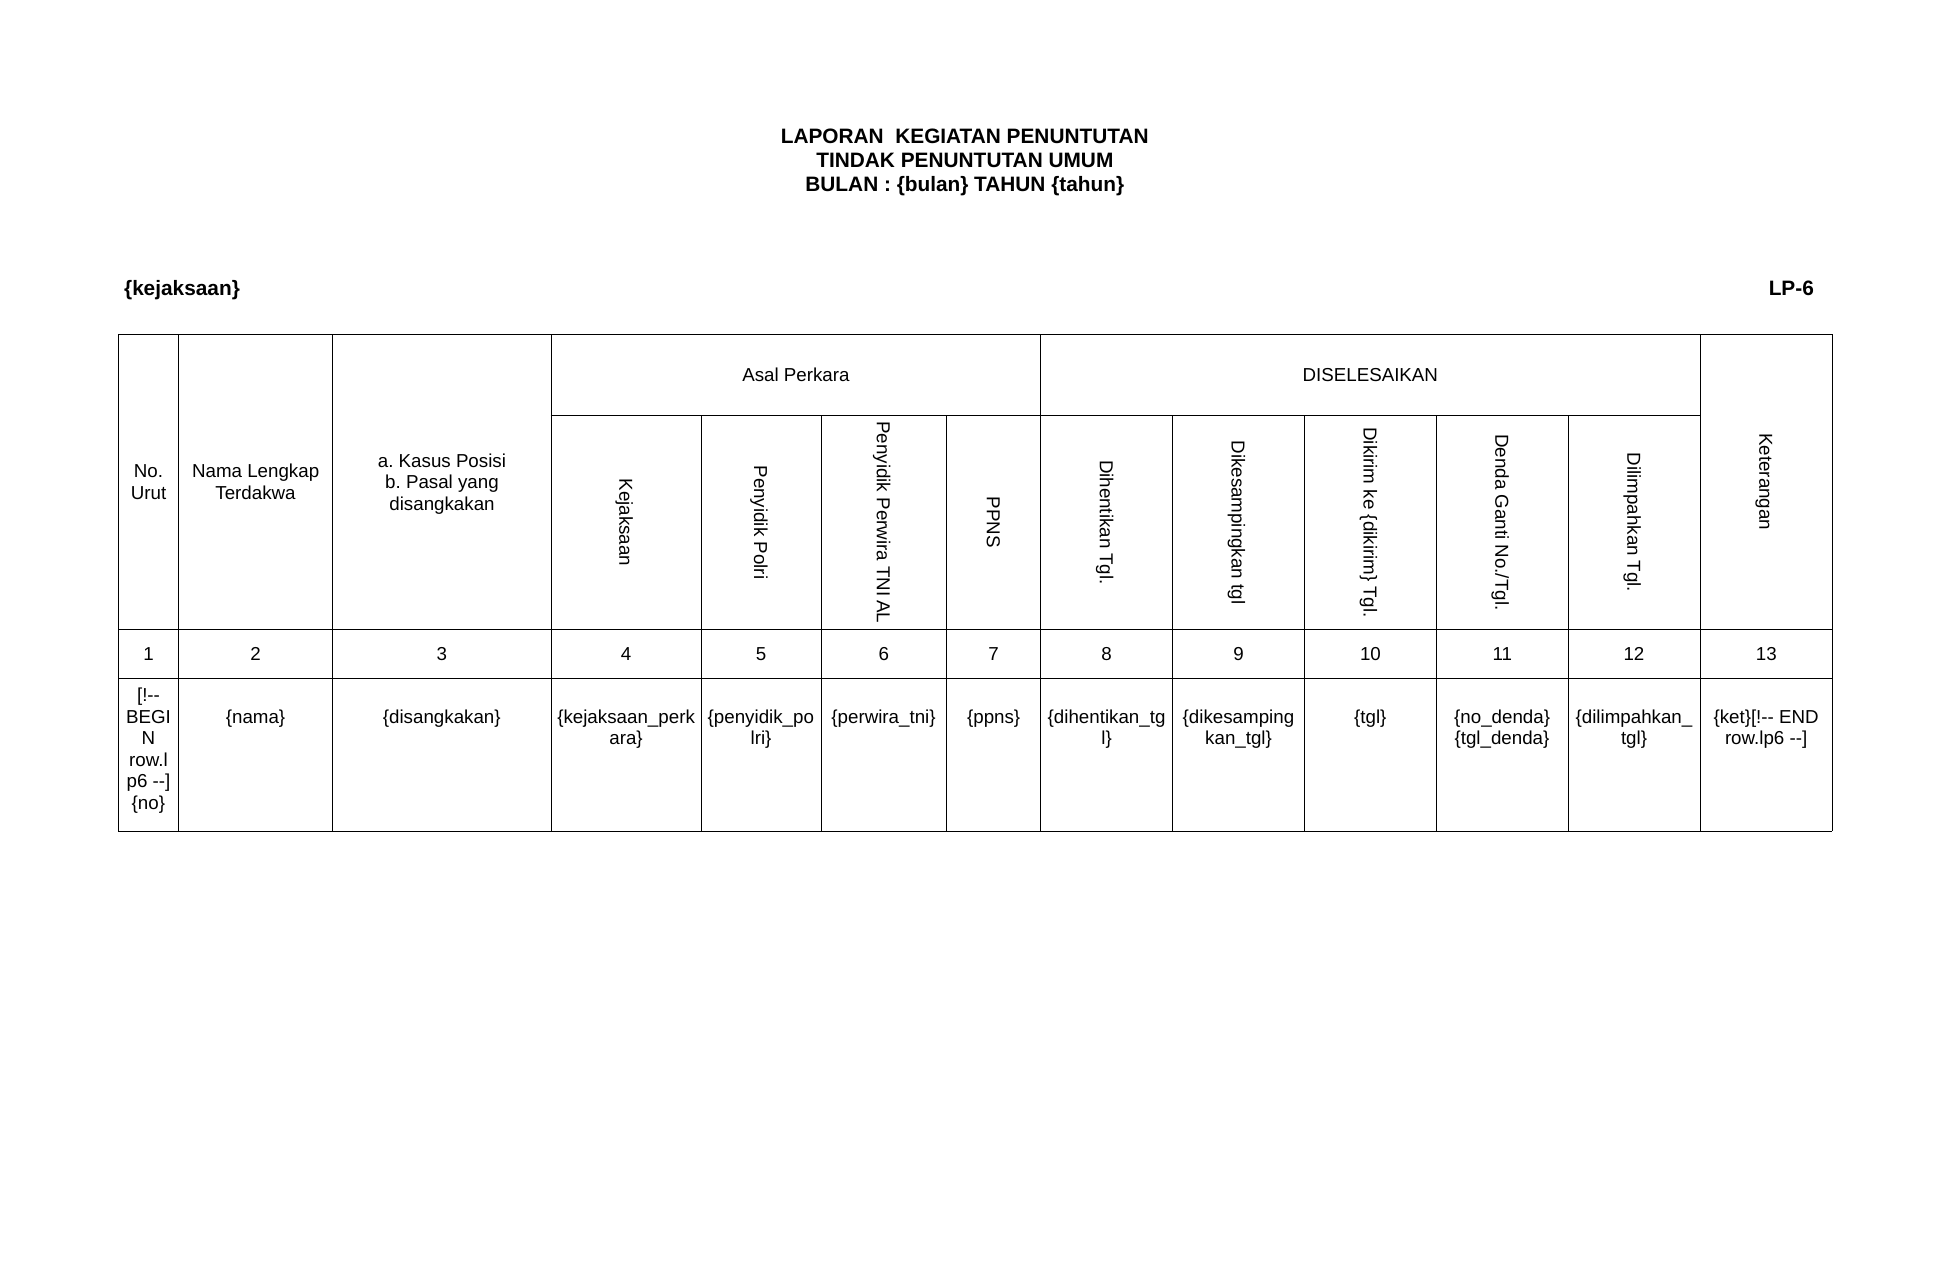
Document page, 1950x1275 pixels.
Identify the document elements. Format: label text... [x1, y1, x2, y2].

table_cell [!-- BEGIN row.lp6 --] {no} [119, 679, 178, 831]
table_cell {no_denda} {tgl_denda} [1437, 679, 1568, 831]
table_cell {ket}[!-- END row.lp6 --] [1701, 679, 1832, 831]
table_cell 4 [552, 630, 701, 678]
table_header LAPORAN KEGIATAN PENUNTUTAN TINDAK PENUNTUTAN UMUM BULAN : {bulan} TAHUN {tahun} [623, 118, 1306, 213]
table_cell 1 [119, 630, 178, 678]
table_cell 5 [702, 630, 821, 678]
table_cell Kejaksaan [552, 416, 701, 629]
table_cell {dilimpahkan_tgl} [1569, 679, 1700, 831]
table_cell 6 [822, 630, 946, 678]
table_cell 10 [1305, 630, 1436, 678]
table_header Nama Lengkap Terdakwa [179, 335, 332, 629]
table_cell {penyidik_polri} [702, 679, 821, 831]
table_cell {dihentikan_tgl} [1041, 679, 1172, 831]
table_cell Dihentikan Tgl. [1041, 416, 1172, 629]
table_cell 9 [1173, 630, 1304, 678]
table_cell {disangkakan} [333, 679, 551, 831]
table_header No. Urut [119, 335, 178, 629]
table_cell Dikirim ke {dikirim} Tgl. [1305, 416, 1436, 629]
table_cell {nama} [179, 679, 332, 831]
table_cell 11 [1437, 630, 1568, 678]
table_header Asal Perkara [552, 335, 1040, 415]
table_cell {tgl} [1305, 679, 1436, 831]
table_cell 7 [947, 630, 1040, 678]
table_header a. Kasus Posisi b. Pasal yang disangkakan [333, 335, 551, 629]
table_cell Penyidik Perwira TNI AL [822, 416, 946, 629]
table_cell 8 [1041, 630, 1172, 678]
table_cell Penyidik Polri [702, 416, 821, 629]
table_header DISELESAIKAN [1041, 335, 1700, 415]
table_header {kejaksaan} [118, 270, 1754, 306]
table_cell {ppns} [947, 679, 1040, 831]
table_cell Denda Ganti No./Tgl. [1437, 416, 1568, 629]
table_cell 13 [1701, 630, 1832, 678]
table_cell Dikesampingkan tgl [1173, 416, 1304, 629]
table_cell {perwira_tni} [822, 679, 946, 831]
table_cell Dilimpahkan Tgl. [1569, 416, 1700, 629]
table_cell {dikesampingkan_tgl} [1173, 679, 1304, 831]
table_cell 2 [179, 630, 332, 678]
table_header Keterangan [1701, 335, 1832, 629]
table_cell {kejaksaan_perkara} [552, 679, 701, 831]
table_cell PPNS [947, 416, 1040, 629]
table_cell 12 [1569, 630, 1700, 678]
table_cell 3 [333, 630, 551, 678]
table_header LP-6 [1754, 270, 1828, 306]
